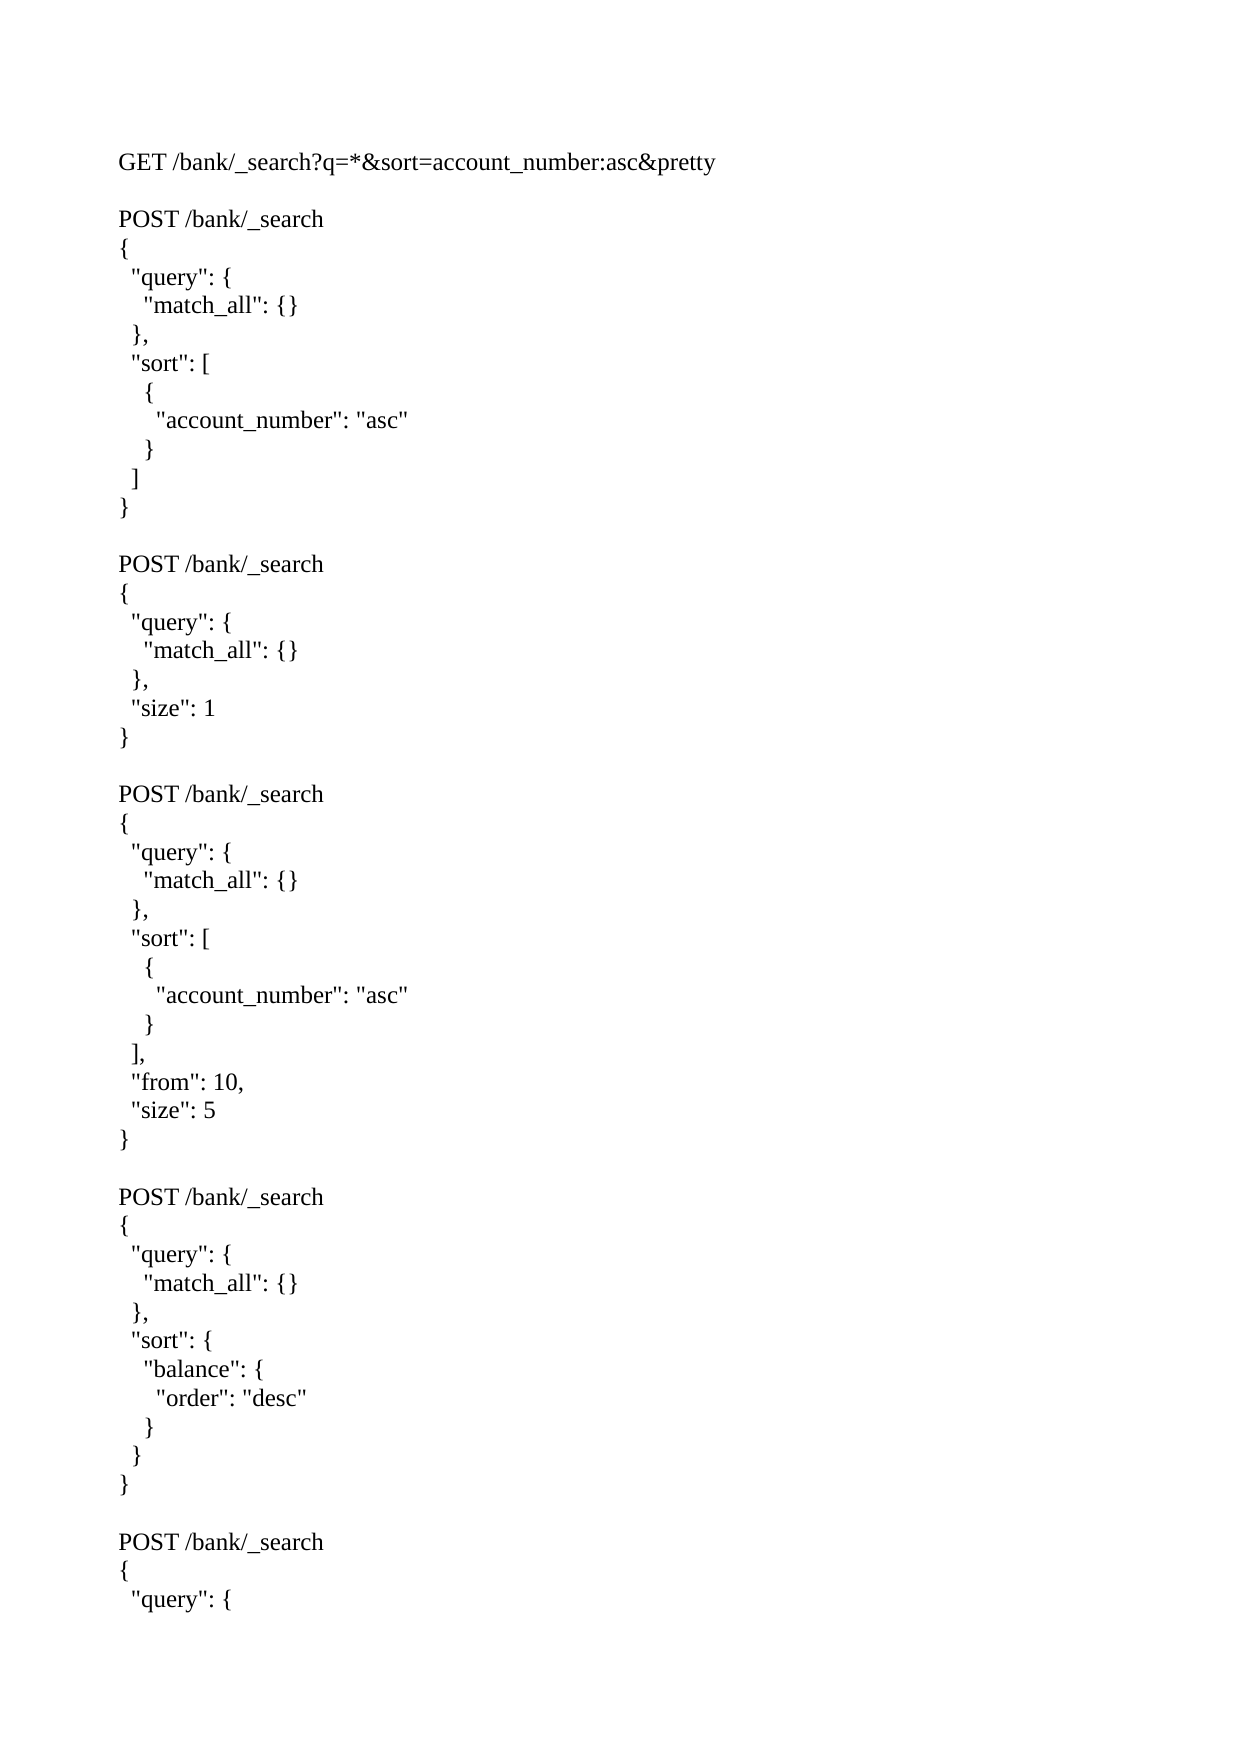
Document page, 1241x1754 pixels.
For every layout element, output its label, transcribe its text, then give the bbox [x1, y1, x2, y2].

text "match_all": {} [118, 866, 1122, 894]
text }, [118, 1297, 1122, 1326]
text "sort": { [118, 1326, 1122, 1354]
text POST /bank/_search [118, 549, 1122, 578]
text "query": { [118, 1239, 1122, 1268]
text POST /bank/_search [118, 1182, 1122, 1211]
text GET /bank/_search?q=*&sort=account_number:asc&pretty [118, 147, 1122, 176]
text } [118, 1412, 1122, 1441]
text "from": 10, [118, 1067, 1122, 1096]
text POST /bank/_search [118, 779, 1122, 808]
text }, [118, 664, 1122, 693]
text { [118, 233, 1122, 262]
text } [118, 722, 1122, 751]
text "query": { [118, 1584, 1122, 1613]
text "match_all": {} [118, 1268, 1122, 1297]
text } [118, 1124, 1122, 1153]
text POST /bank/_search [118, 204, 1122, 233]
text "size": 5 [118, 1096, 1122, 1124]
text "account_number": "asc" [118, 406, 1122, 434]
text ], [118, 1038, 1122, 1067]
text "account_number": "asc" [118, 981, 1122, 1009]
text }, [118, 319, 1122, 348]
text "query": { [118, 837, 1122, 866]
text ] [118, 463, 1122, 492]
text } [118, 1469, 1122, 1498]
text { [118, 808, 1122, 837]
text "sort": [ [118, 923, 1122, 952]
text { [118, 1556, 1122, 1584]
text } [118, 434, 1122, 463]
text "balance": { [118, 1354, 1122, 1383]
text POST /bank/_search [118, 1527, 1122, 1556]
text } [118, 1009, 1122, 1038]
text }, [118, 894, 1122, 923]
text "query": { [118, 607, 1122, 636]
text "query": { [118, 262, 1122, 291]
text "order": "desc" [118, 1383, 1122, 1412]
text { [118, 377, 1122, 406]
text } [118, 1441, 1122, 1469]
text "size": 1 [118, 693, 1122, 722]
text } [118, 492, 1122, 521]
text "sort": [ [118, 348, 1122, 377]
text { [118, 578, 1122, 607]
text { [118, 952, 1122, 981]
text "match_all": {} [118, 291, 1122, 319]
text { [118, 1211, 1122, 1239]
text "match_all": {} [118, 636, 1122, 664]
